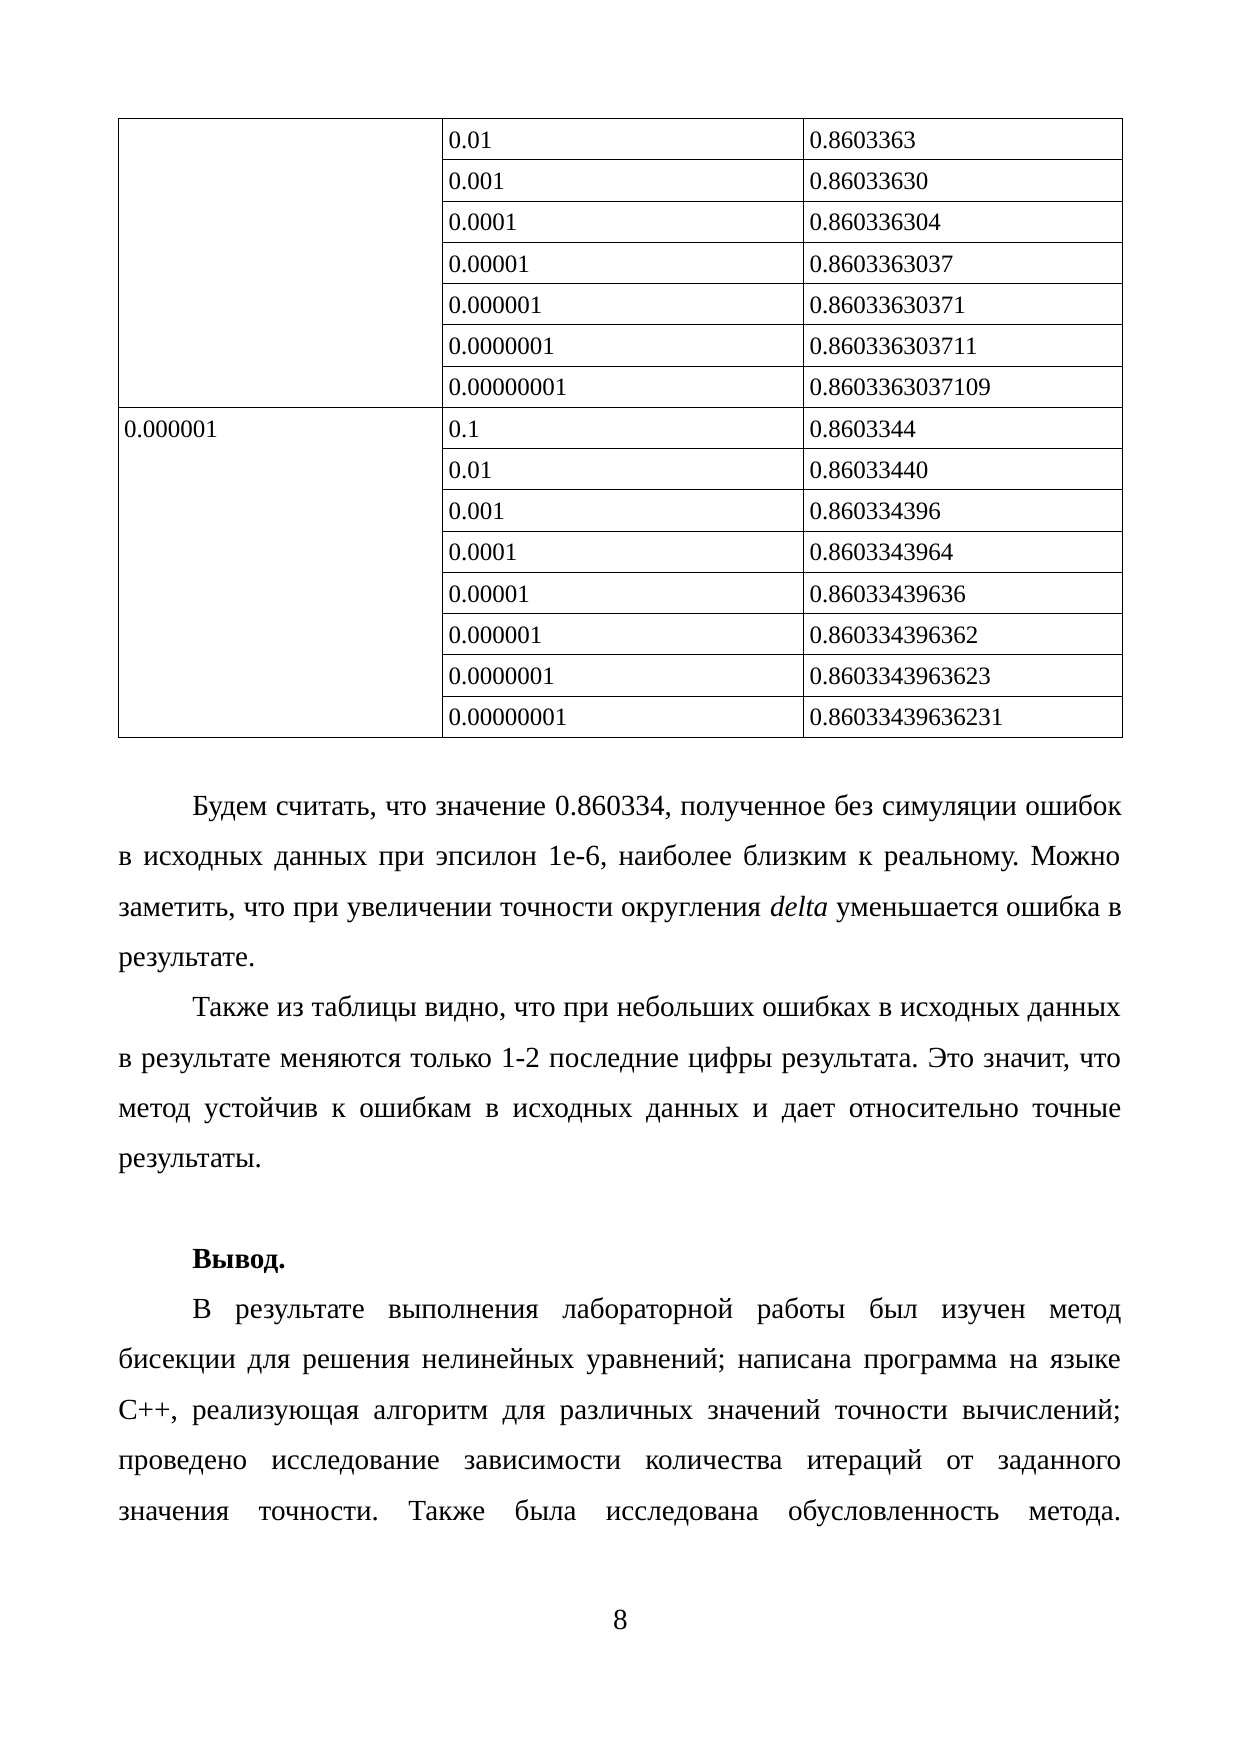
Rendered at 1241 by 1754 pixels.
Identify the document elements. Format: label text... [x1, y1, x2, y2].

table_cell 0.86033439636231 [804, 697, 1122, 737]
table_cell 0.860336304 [804, 202, 1122, 242]
table_cell 0.01 [443, 119, 803, 159]
table_cell 0.8603363 [804, 119, 1122, 159]
table_cell 0.000001 [119, 408, 442, 737]
table_cell 0.1 [443, 408, 803, 448]
table_cell [119, 119, 442, 407]
table_cell 0.0000001 [443, 655, 803, 696]
table_cell 0.0001 [443, 202, 803, 242]
table_cell 0.00000001 [443, 367, 803, 407]
table_cell 0.86033440 [804, 449, 1122, 489]
table_cell 0.860336303711 [804, 325, 1122, 366]
table_cell 0.000001 [443, 284, 803, 324]
table_cell 0.8603363037109 [804, 367, 1122, 407]
table_cell 0.86033439636 [804, 573, 1122, 613]
table_cell 0.000001 [443, 614, 803, 654]
table_cell 0.8603343964 [804, 532, 1122, 572]
table_cell 0.0001 [443, 532, 803, 572]
text Будем считать, что значение 0.860334, полученное без симуляции ошибок в исходных данных при эпсилон 1e-6, наиболее близким к реальному. Можно заметить, что при увеличении точности округления delta уменьшается ошибка в результате. [118, 788, 1122, 973]
text Также из таблицы видно, что при небольших ошибках в исходных данных в результате меняются только 1-2 последние цифры результата. Это значит, что метод устойчив к ошибкам в исходных данных и дает относительно точные результаты. [118, 989, 1122, 1174]
table_cell 0.860334396 [804, 490, 1122, 531]
table_cell 0.86033630 [804, 160, 1122, 201]
table_cell 0.001 [443, 490, 803, 531]
table_cell 0.8603363037 [804, 243, 1122, 283]
table_cell 0.860334396362 [804, 614, 1122, 654]
table_cell 0.8603343963623 [804, 655, 1122, 696]
table_cell 0.00001 [443, 243, 803, 283]
table_cell 0.0000001 [443, 325, 803, 366]
table_cell 0.00001 [443, 573, 803, 613]
table_cell 0.01 [443, 449, 803, 489]
text В результате выполнения лабораторной работы был изучен метод бисекции для решения нелинейных уравнений; написана программа на языке С++, реализующая алгоритм для различных значений точности вычислений; проведено исследование зависимости количества итераций от заданного значения точности. Также была исследована обусловленность метода. [118, 1291, 1122, 1526]
table_cell 0.8603344 [804, 408, 1122, 448]
table_cell 0.00000001 [443, 697, 803, 737]
table_cell 0.86033630371 [804, 284, 1122, 324]
text Вывод. [118, 1241, 1122, 1274]
table_cell 0.001 [443, 160, 803, 201]
